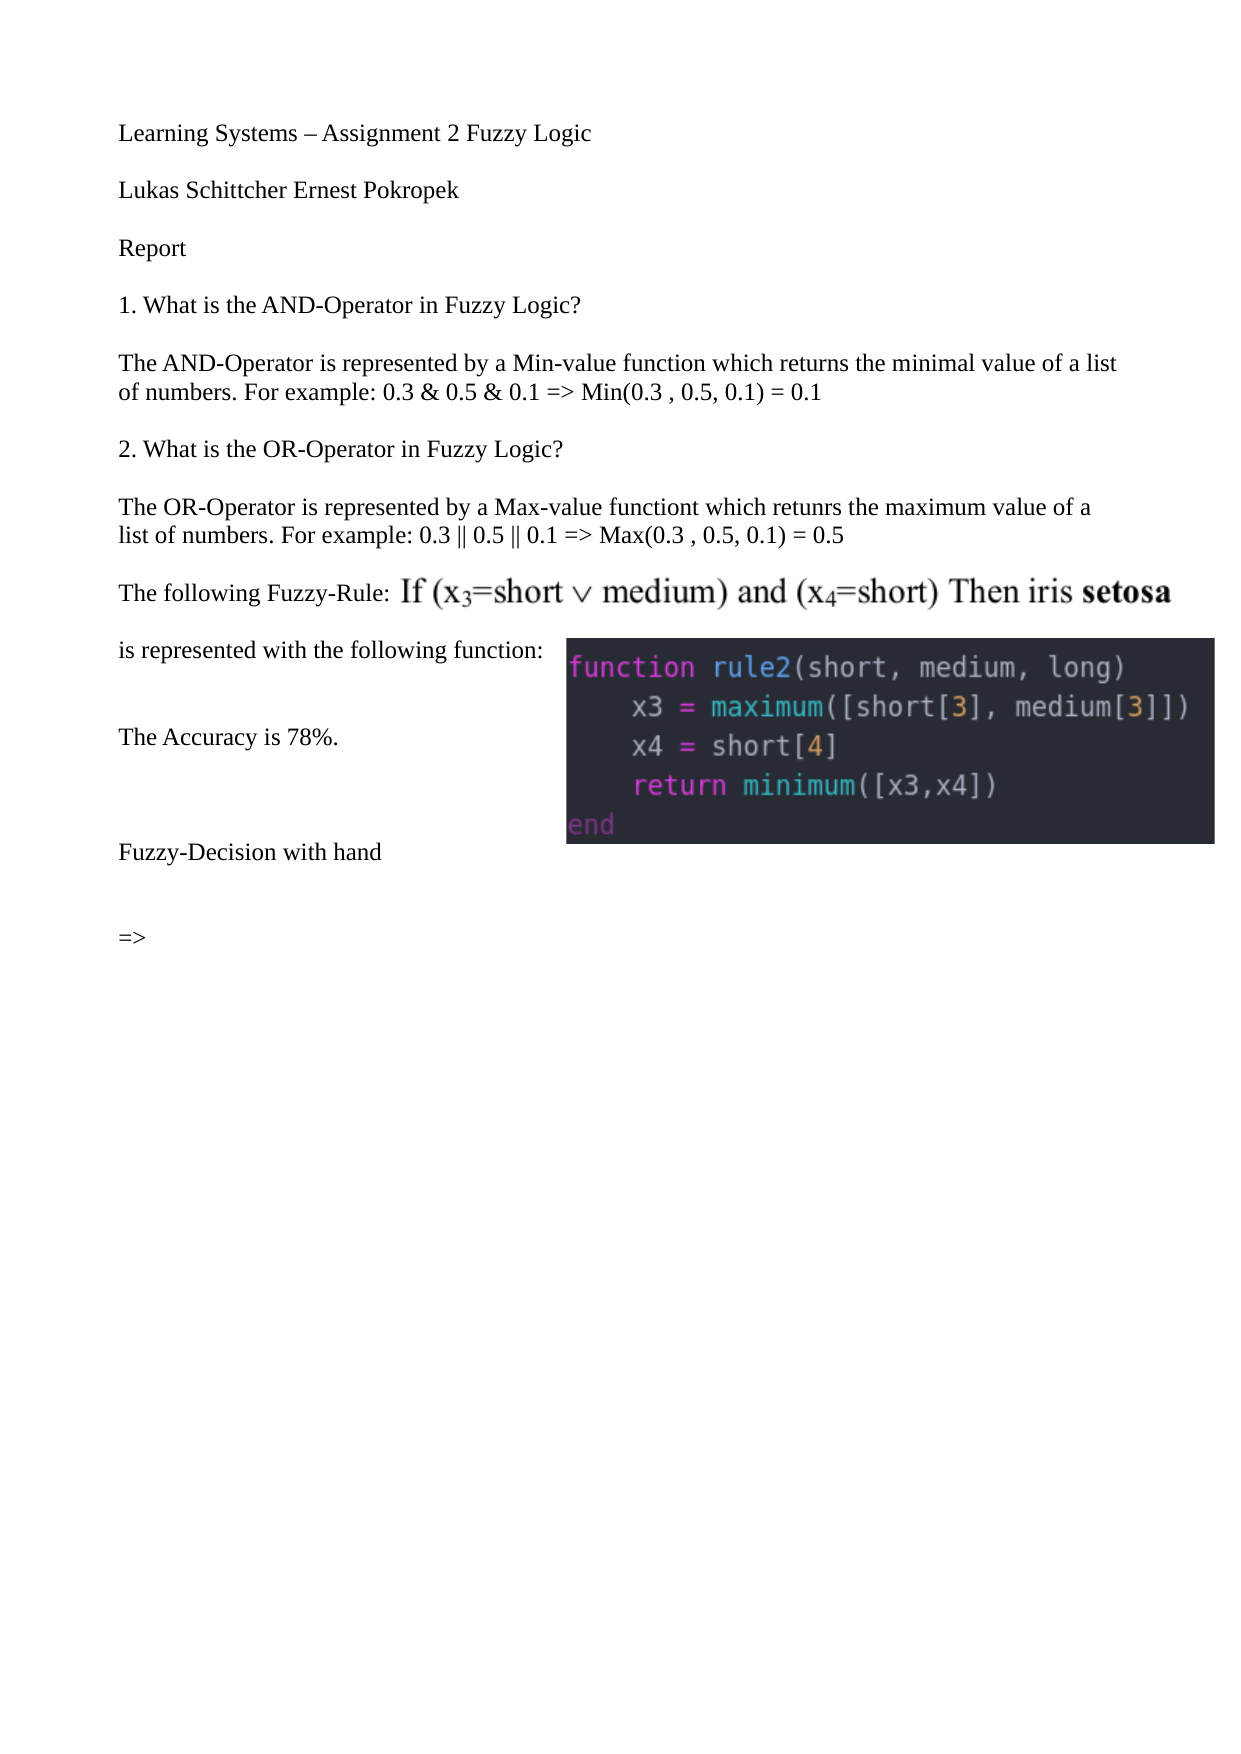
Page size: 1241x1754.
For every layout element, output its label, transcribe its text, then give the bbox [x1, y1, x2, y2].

text is represented with the following function: The Accuracy is 78%. Fuzzy-Decision with hand => [118, 636, 1122, 1096]
picture [396, 573, 1188, 621]
text 2. What is the OR-Operator in Fuzzy Logic? The OR-Operator is represented by a Max-value functiont which retunrs the maximum value of a list of numbers. For example: 0.3 || 0.5 || 0.1 => Max(0.3 , 0.5, 0.1) = 0.5 The following Fuzzy-Rule: [118, 434, 1122, 607]
text 1. What is the AND-Operator in Fuzzy Logic? The AND-Operator is represented by a Min-value function which returns the minimal value of a list of numbers. For example: 0.3 & 0.5 & 0.1 => Min(0.3 , 0.5, 0.1) = 0.1 [118, 291, 1122, 406]
text Learning Systems – Assignment 2 Fuzzy Logic Lukas Schittcher Ernest Pokropek Report [118, 118, 1122, 262]
picture [566, 638, 1215, 844]
